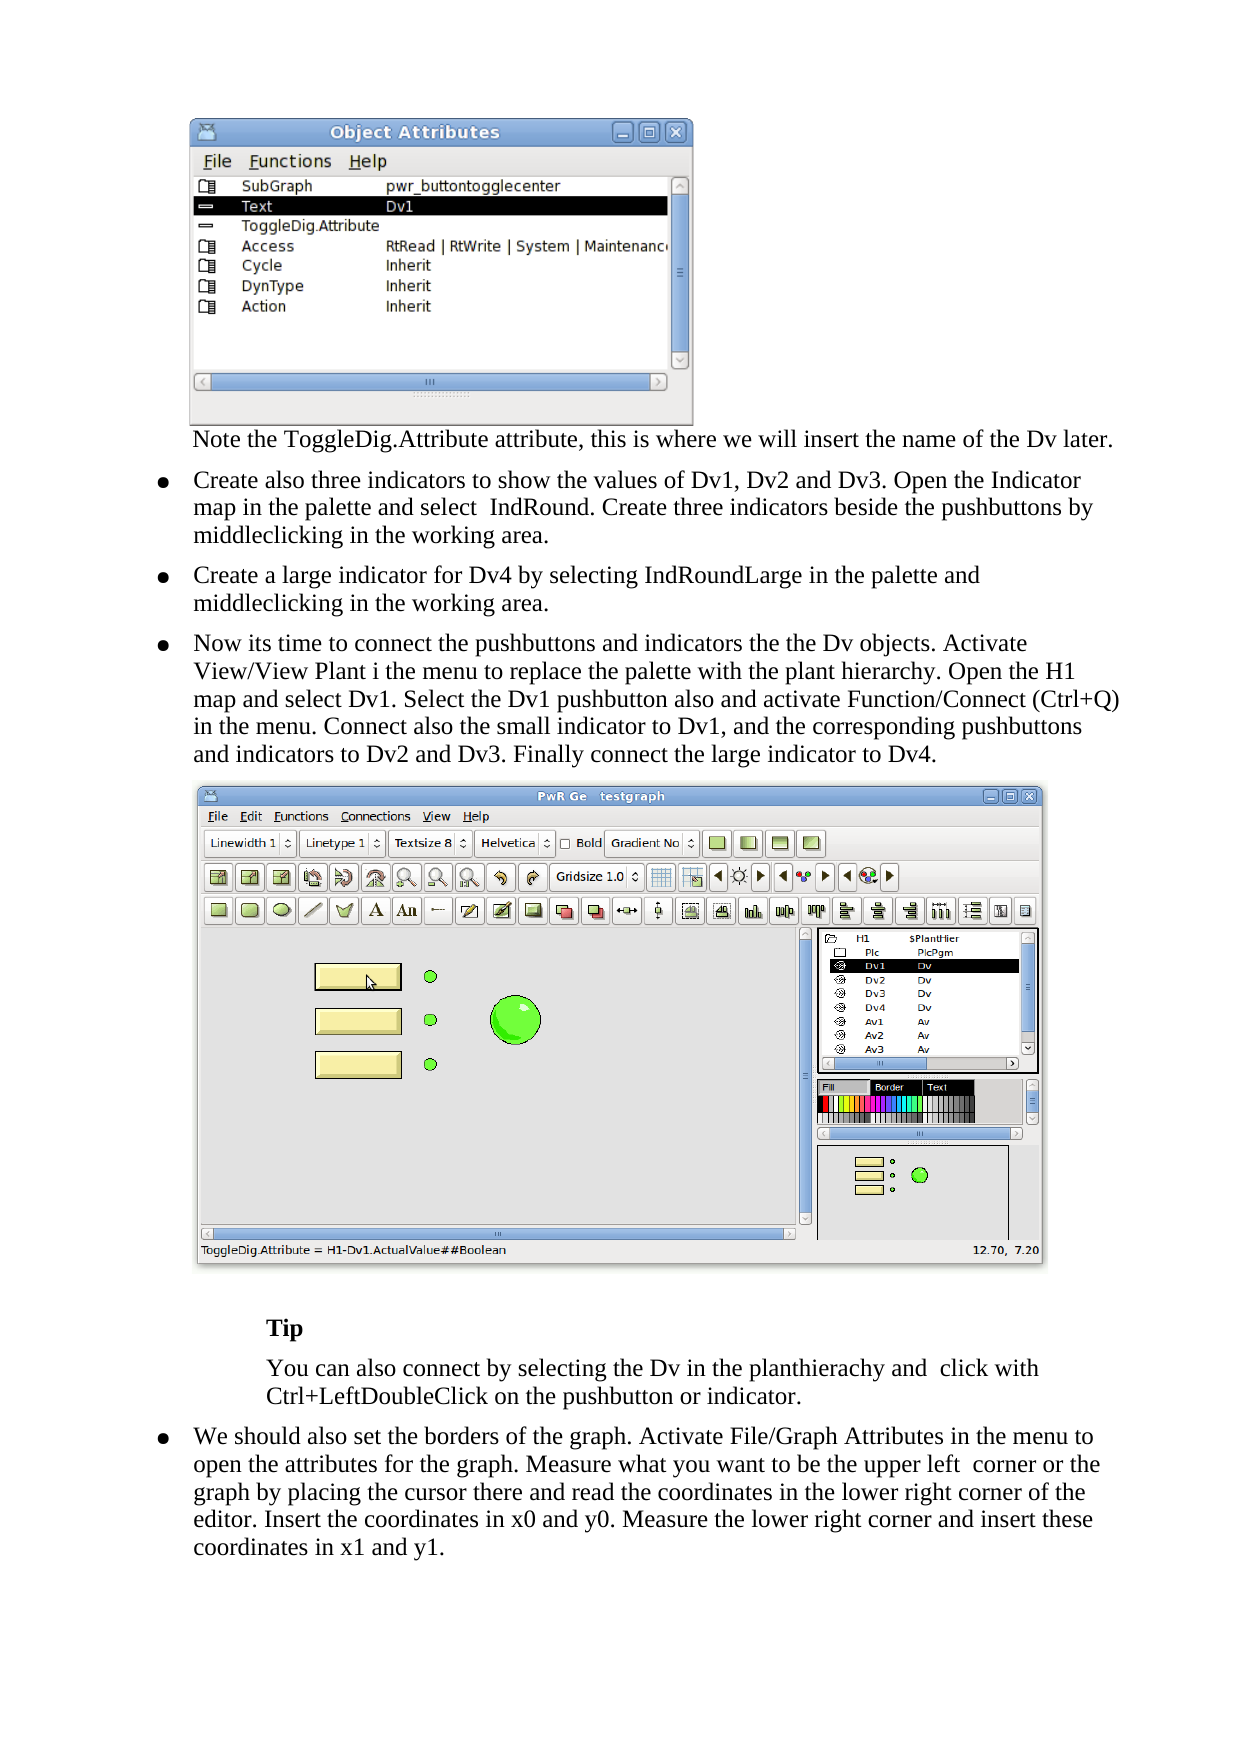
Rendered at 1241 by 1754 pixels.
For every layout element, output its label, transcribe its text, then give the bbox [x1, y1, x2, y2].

text You can also connect by selecting the Dv in the planthierachy and click with Ctrl+LeftDoubleClick on the pushbutton or indicator. [266, 1354, 1122, 1410]
picture [189, 118, 694, 426]
list Create a large indicator for Dv4 by selecting IndRoundLarge in the palette and middleclicking in the working area. [156, 561, 1122, 617]
text Tip [266, 1314, 1122, 1342]
list Now its time to connect the pushbuttons and indicators the the Dv objects. Activate View/View Plant i the menu to replace the palette with the plant hierarchy. Open the H1 map and select Dv1. Select the Dv1 pushbutton also and activate Function/Connect (Ctrl+Q) in the menu. Connect also the small indicator to Dv1, and the corresponding pushbuttons and indicators to Dv2 and Dv3. Finally connect the large indicator to Dv4. [156, 629, 1122, 768]
picture [191, 780, 1049, 1274]
list Create also three indicators to show the values of Dv1, Dv2 and Dv3. Open the Indicator map in the palette and select IndRound. Create three indicators beside the pushbuttons by middleclicking in the working area. [156, 466, 1122, 549]
text Note the ToggleDig.Attribute attribute, this is where we will insert the name of the Dv later. [118, 118, 1122, 453]
list We should also set the borders of the graph. Activate File/Graph Attributes in the menu to open the attributes for the graph. Measure what you want to be the upper left corner or the graph by placing the cursor there and read the coordinates in the lower right corner of the editor. Insert the coordinates in x0 and y0. Measure the lower right corner and insert these coordinates in x1 and y1. [156, 1422, 1122, 1561]
